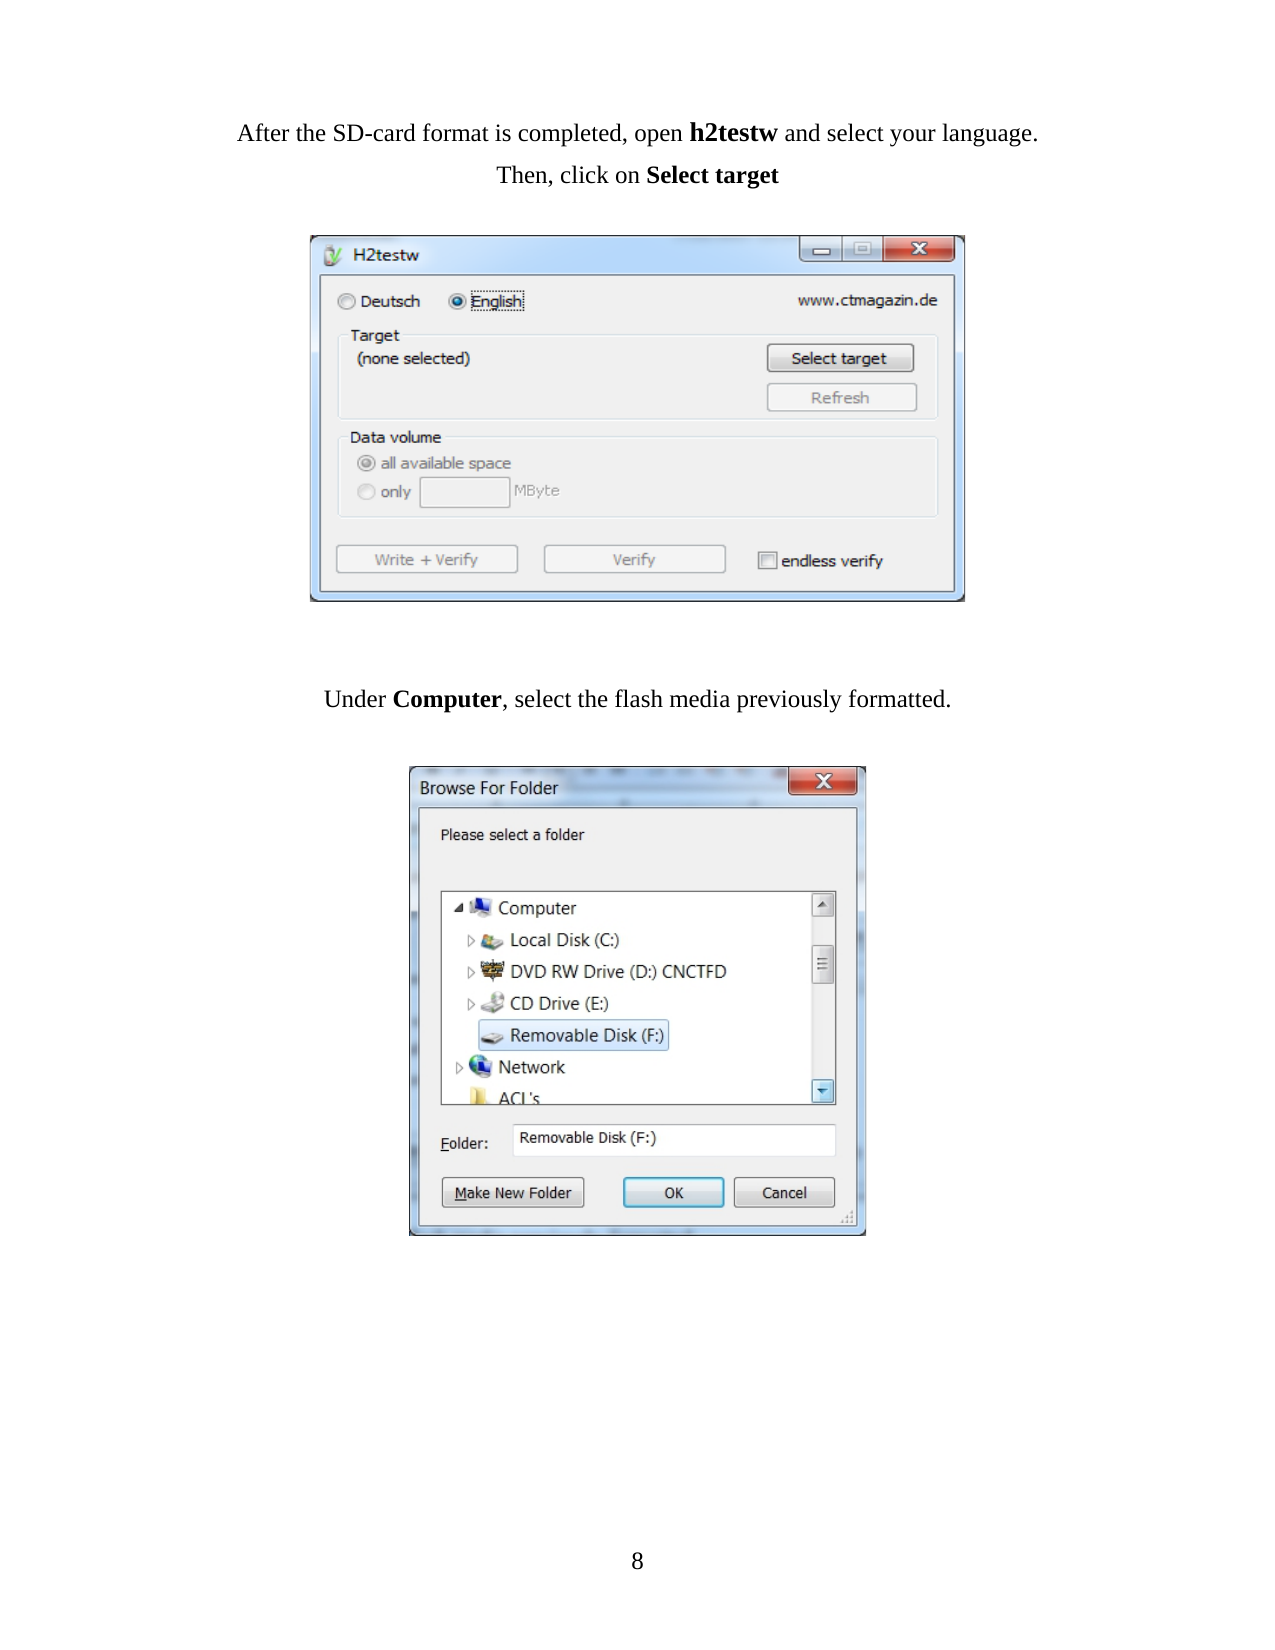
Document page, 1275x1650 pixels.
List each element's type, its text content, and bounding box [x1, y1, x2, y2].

text After the SD-card format is completed, open h2testw and select your language. [75, 116, 1200, 147]
picture [409, 766, 867, 1236]
text Under Computer, select the flash media previously formatted. [75, 684, 1200, 713]
text Then, click on Select target [75, 160, 1200, 189]
picture [309, 235, 966, 602]
